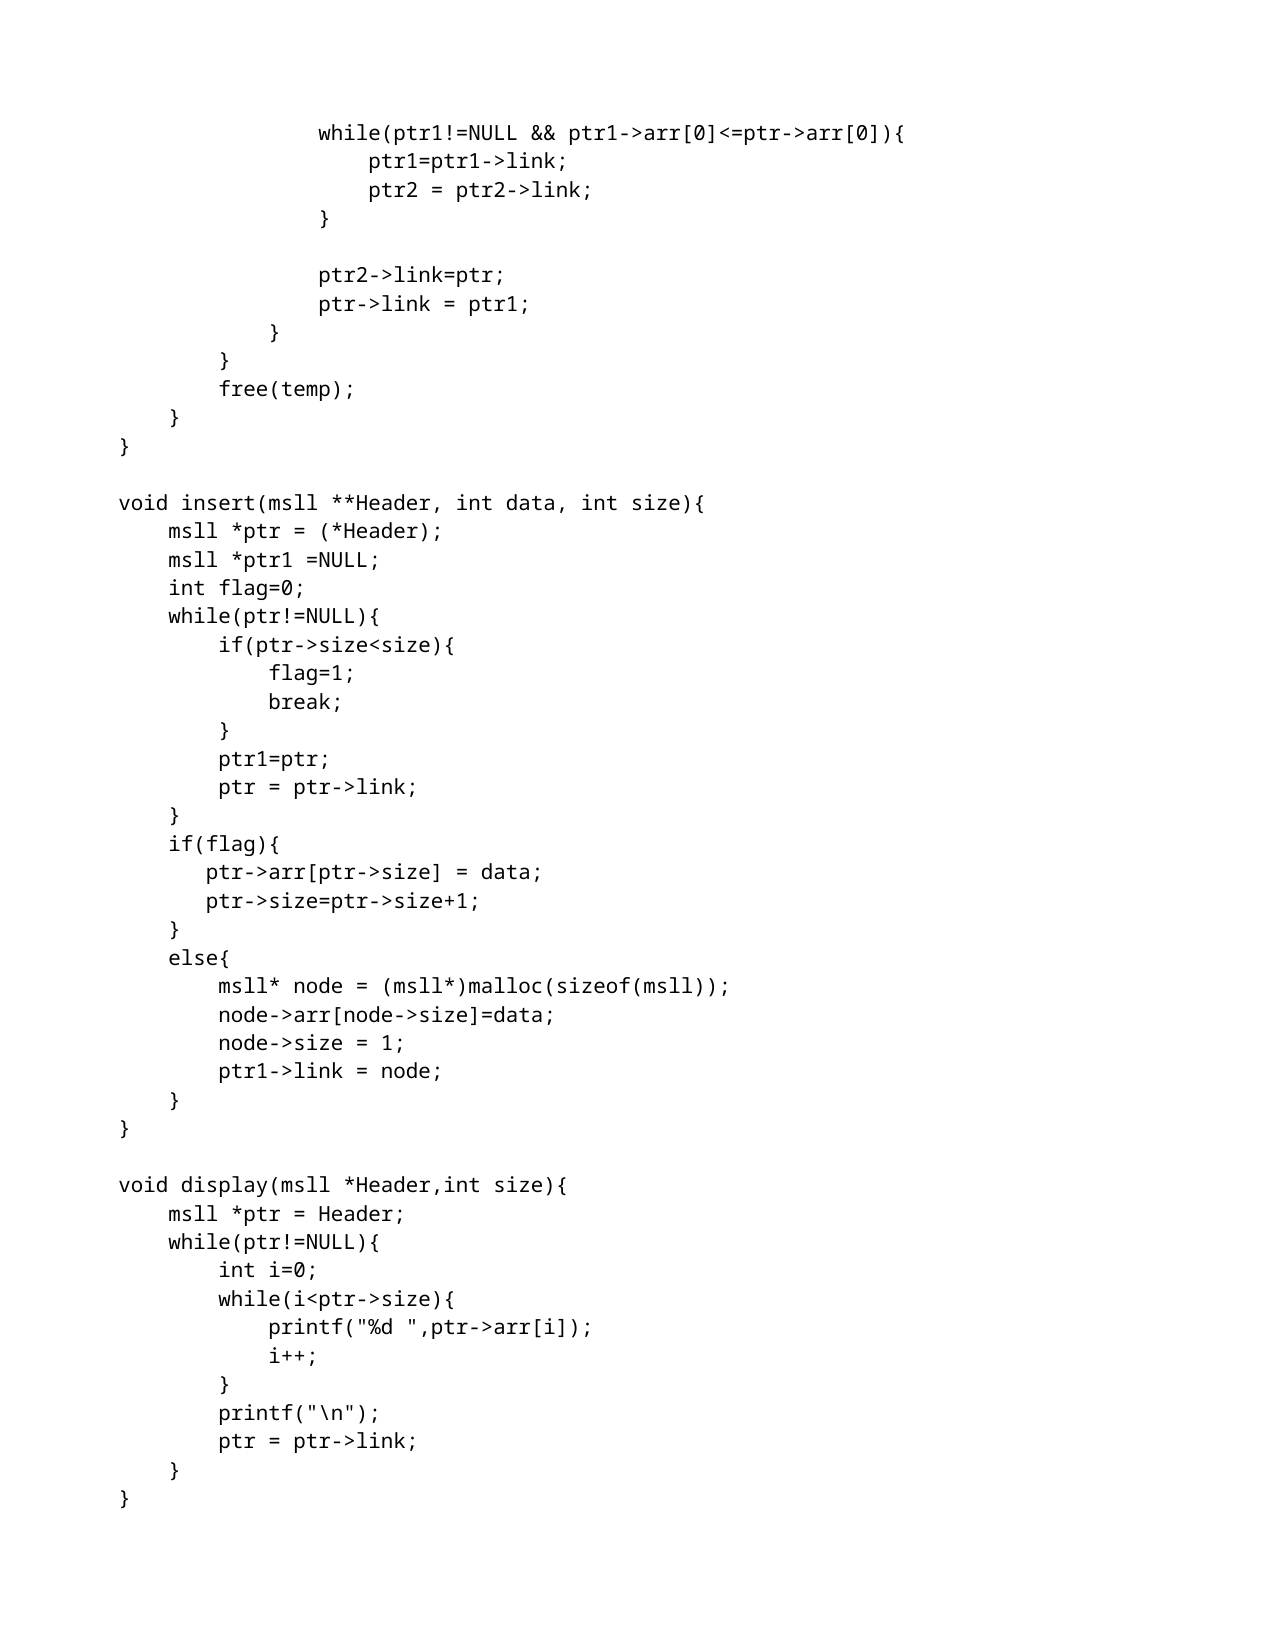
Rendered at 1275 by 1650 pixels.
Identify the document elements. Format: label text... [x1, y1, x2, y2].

text } [118, 203, 1157, 232]
text } [118, 801, 1157, 829]
text } [118, 715, 1157, 744]
text } [118, 431, 1157, 459]
text void display(msll *Header,int size){ [118, 1170, 1157, 1199]
text ptr->size=ptr->size+1; [118, 886, 1157, 914]
text i++; [118, 1341, 1157, 1369]
text ptr = ptr->link; [118, 772, 1157, 801]
text break; [118, 687, 1157, 715]
text while(ptr!=NULL){ [118, 602, 1157, 630]
text printf("\n"); [118, 1398, 1157, 1426]
text ptr2->link=ptr; [118, 260, 1157, 289]
text node->size = 1; [118, 1028, 1157, 1057]
text } [118, 1369, 1157, 1398]
text if(flag){ [118, 829, 1157, 857]
text } [118, 346, 1157, 374]
text ptr = ptr->link; [118, 1426, 1157, 1455]
text int flag=0; [118, 573, 1157, 602]
text while(ptr!=NULL){ [118, 1227, 1157, 1256]
text msll *ptr1 =NULL; [118, 545, 1157, 573]
text void insert(msll **Header, int data, int size){ [118, 488, 1157, 516]
text ptr2 = ptr2->link; [118, 175, 1157, 203]
text ptr->link = ptr1; [118, 289, 1157, 317]
text } [118, 1455, 1157, 1483]
text ptr1->link = node; [118, 1057, 1157, 1085]
text node->arr[node->size]=data; [118, 1000, 1157, 1028]
text } [118, 402, 1157, 431]
text } [118, 1483, 1157, 1512]
text while(i<ptr->size){ [118, 1284, 1157, 1312]
text ptr1=ptr1->link; [118, 147, 1157, 175]
text msll* node = (msll*)malloc(sizeof(msll)); [118, 971, 1157, 1000]
text msll *ptr = (*Header); [118, 516, 1157, 545]
text while(ptr1!=NULL && ptr1->arr[0]<=ptr->arr[0]){ [118, 118, 1157, 147]
text } [118, 1085, 1157, 1113]
text int i=0; [118, 1256, 1157, 1284]
text free(temp); [118, 374, 1157, 402]
text } [118, 914, 1157, 943]
text flag=1; [118, 658, 1157, 687]
text } [118, 1113, 1157, 1142]
text msll *ptr = Header; [118, 1199, 1157, 1227]
text ptr1=ptr; [118, 744, 1157, 772]
text if(ptr->size<size){ [118, 630, 1157, 658]
text } [118, 317, 1157, 346]
text printf("%d ",ptr->arr[i]); [118, 1312, 1157, 1341]
text else{ [118, 943, 1157, 971]
text ptr->arr[ptr->size] = data; [118, 857, 1157, 886]
